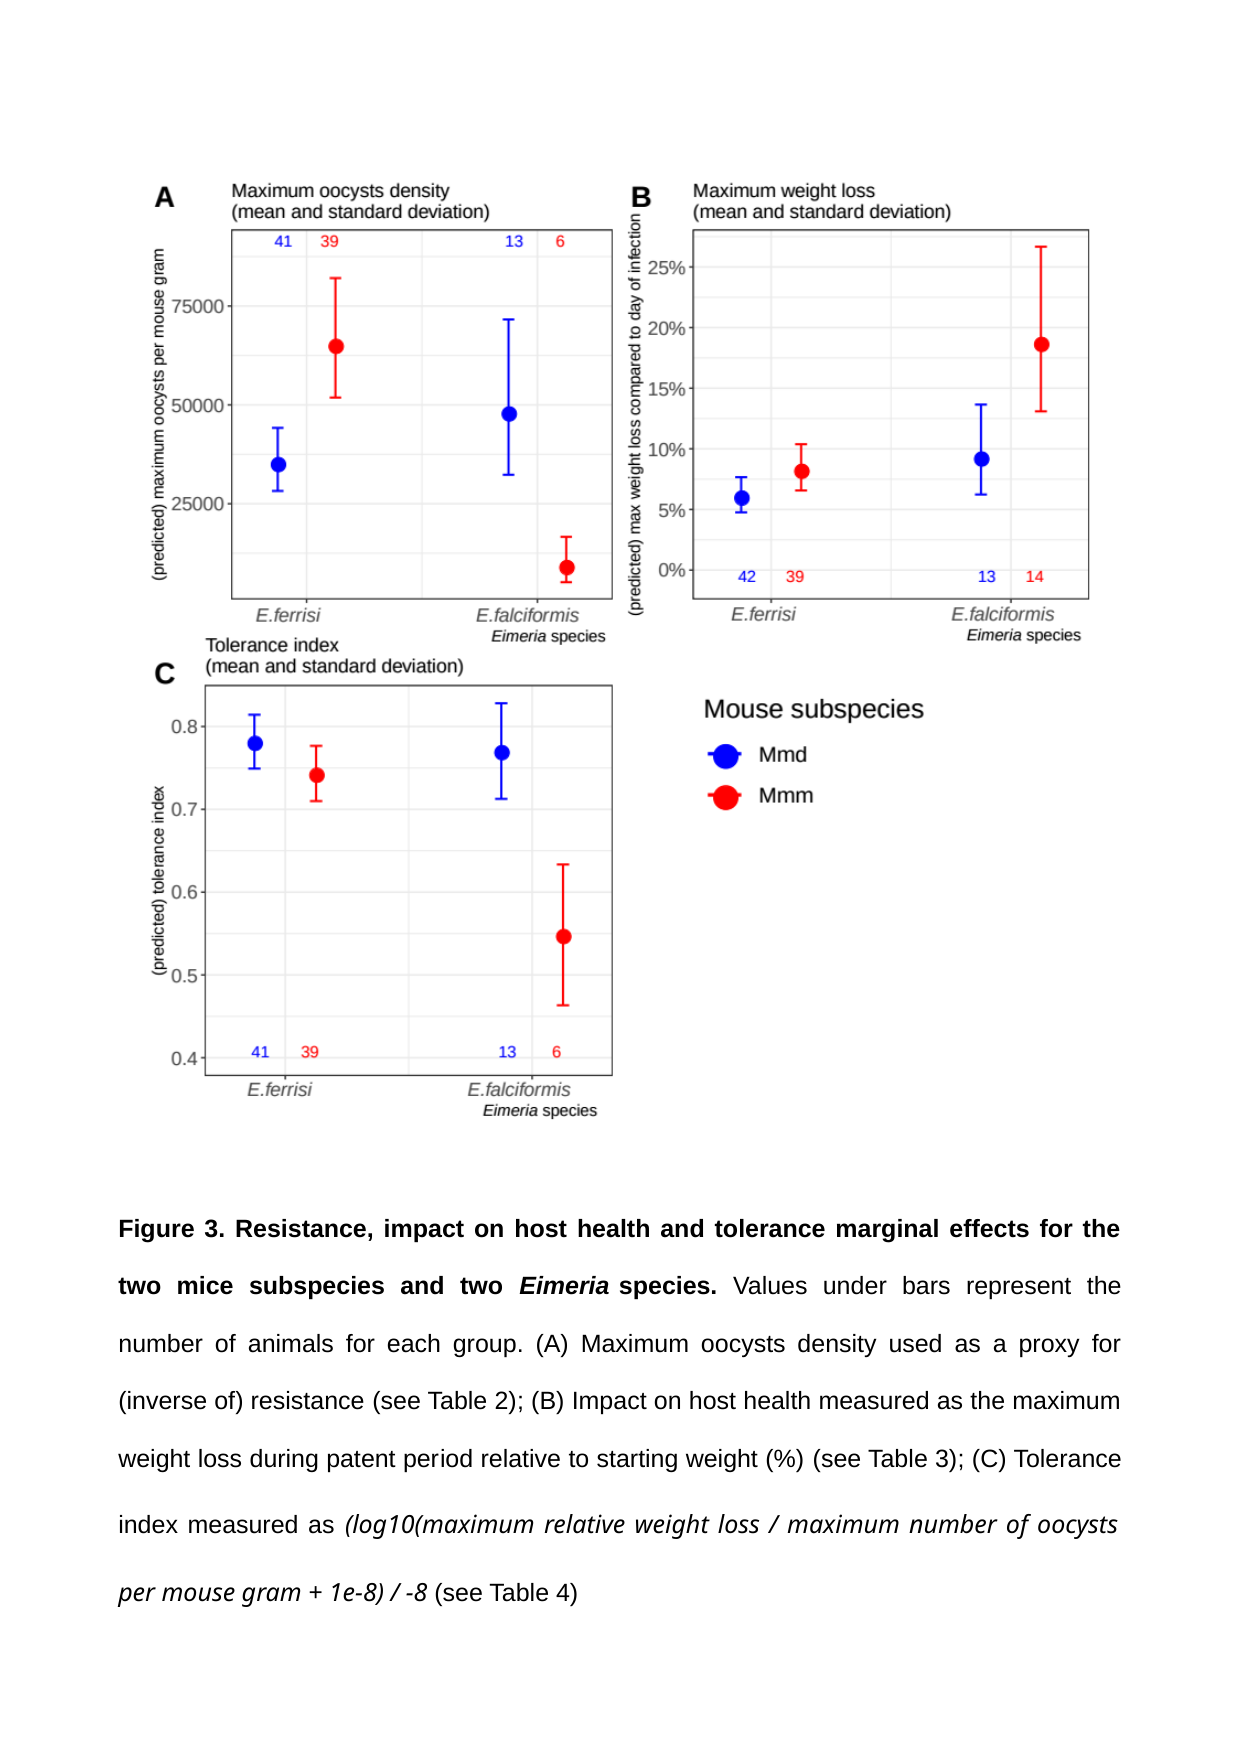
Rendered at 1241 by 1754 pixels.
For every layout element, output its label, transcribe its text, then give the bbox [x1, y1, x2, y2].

text Figure 3. Resistance, impact on host health and tolerance marginal effects for the two mice subspecies and two Eimeria species. Values under bars represent the number of animals for each group. (A) Maximum oocysts density used as a proxy for (inverse of) resistance (see Table 2); (B) Impact on host health measured as the maximum weight loss during patent period relative to starting weight (%) (see Table 3); (C) Tolerance index measured as (log10(maximum relative weight loss / maximum number of oocysts per mouse gram + 1e-8) / -8 (see Table 4) [118, 1214, 1122, 1609]
picture [144, 175, 1097, 1128]
